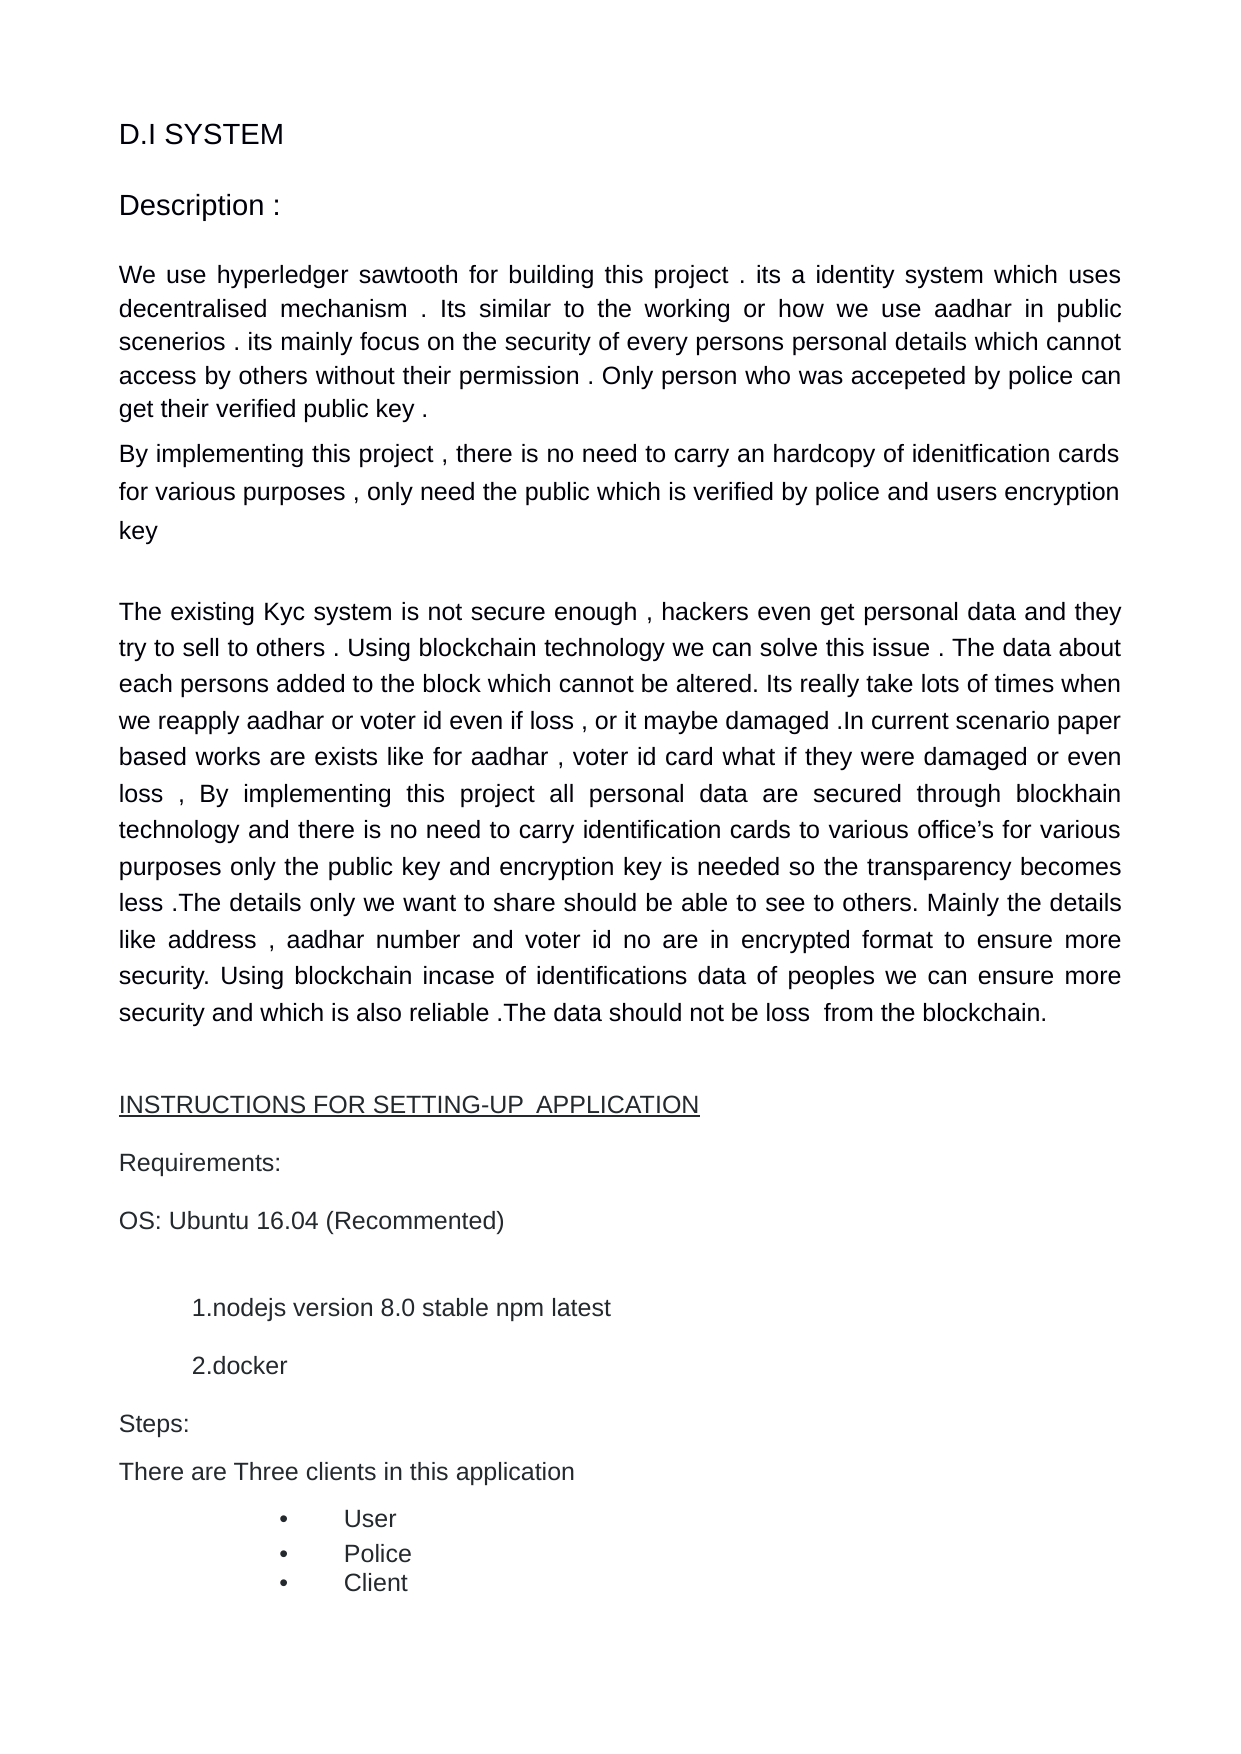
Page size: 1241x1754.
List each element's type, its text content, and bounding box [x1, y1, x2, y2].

text The existing Kyc system is not secure enough , hackers even get personal data and they try to sell to others . Using blockchain technology we can solve this issue . The data about each persons added to the block which cannot be altered. Its really take lots of times when we reapply aadhar or voter id even if loss , or it maybe damaged .In current scenario paper based works are exists like for aadhar , voter id card what if they were damaged or even loss , By implementing this project all personal data are secured through blockhain technology and there is no need to carry identification cards to various office’s for various purposes only the public key and encryption key is needed so the transparency becomes less .The details only we want to share should be able to see to others. Mainly the details like address , aadhar number and voter id no are in encrypted format to ensure more security. Using blockchain incase of identifications data of peoples we can ensure more security and which is also reliable .The data should not be loss from the blockchain. [119, 597, 1123, 1026]
text We use hyperledger sawtooth for building this project . its a identity system which uses decentralised mechanism . Its similar to the working or how we use aadhar in public scenerios . its mainly focus on the security of every persons personal details which cannot access by others without their permission . Only person who was accepeted by police can get their verified public key . [119, 260, 1123, 423]
text There are Three clients in this application [119, 1456, 1123, 1485]
list User [279, 1504, 1123, 1533]
text INSTRUCTIONS FOR SETTING-UP APPLICATION Requirements: [119, 1090, 723, 1177]
list Client [279, 1568, 1123, 1596]
text By implementing this project , there is no need to carry an hardcopy of idenitfication cards for various purposes , only need the public which is verified by police and users encryption key [119, 439, 1121, 545]
text Description : [119, 188, 1123, 222]
text OS: Ubuntu 16.04 (Recommented) [119, 1206, 723, 1234]
text D.I SYSTEM [119, 117, 1123, 150]
text 2.docker [192, 1351, 1123, 1379]
list Police [279, 1539, 1123, 1568]
text 1.nodejs version 8.0 stable npm latest [192, 1293, 1123, 1322]
text Steps: [119, 1409, 1123, 1437]
